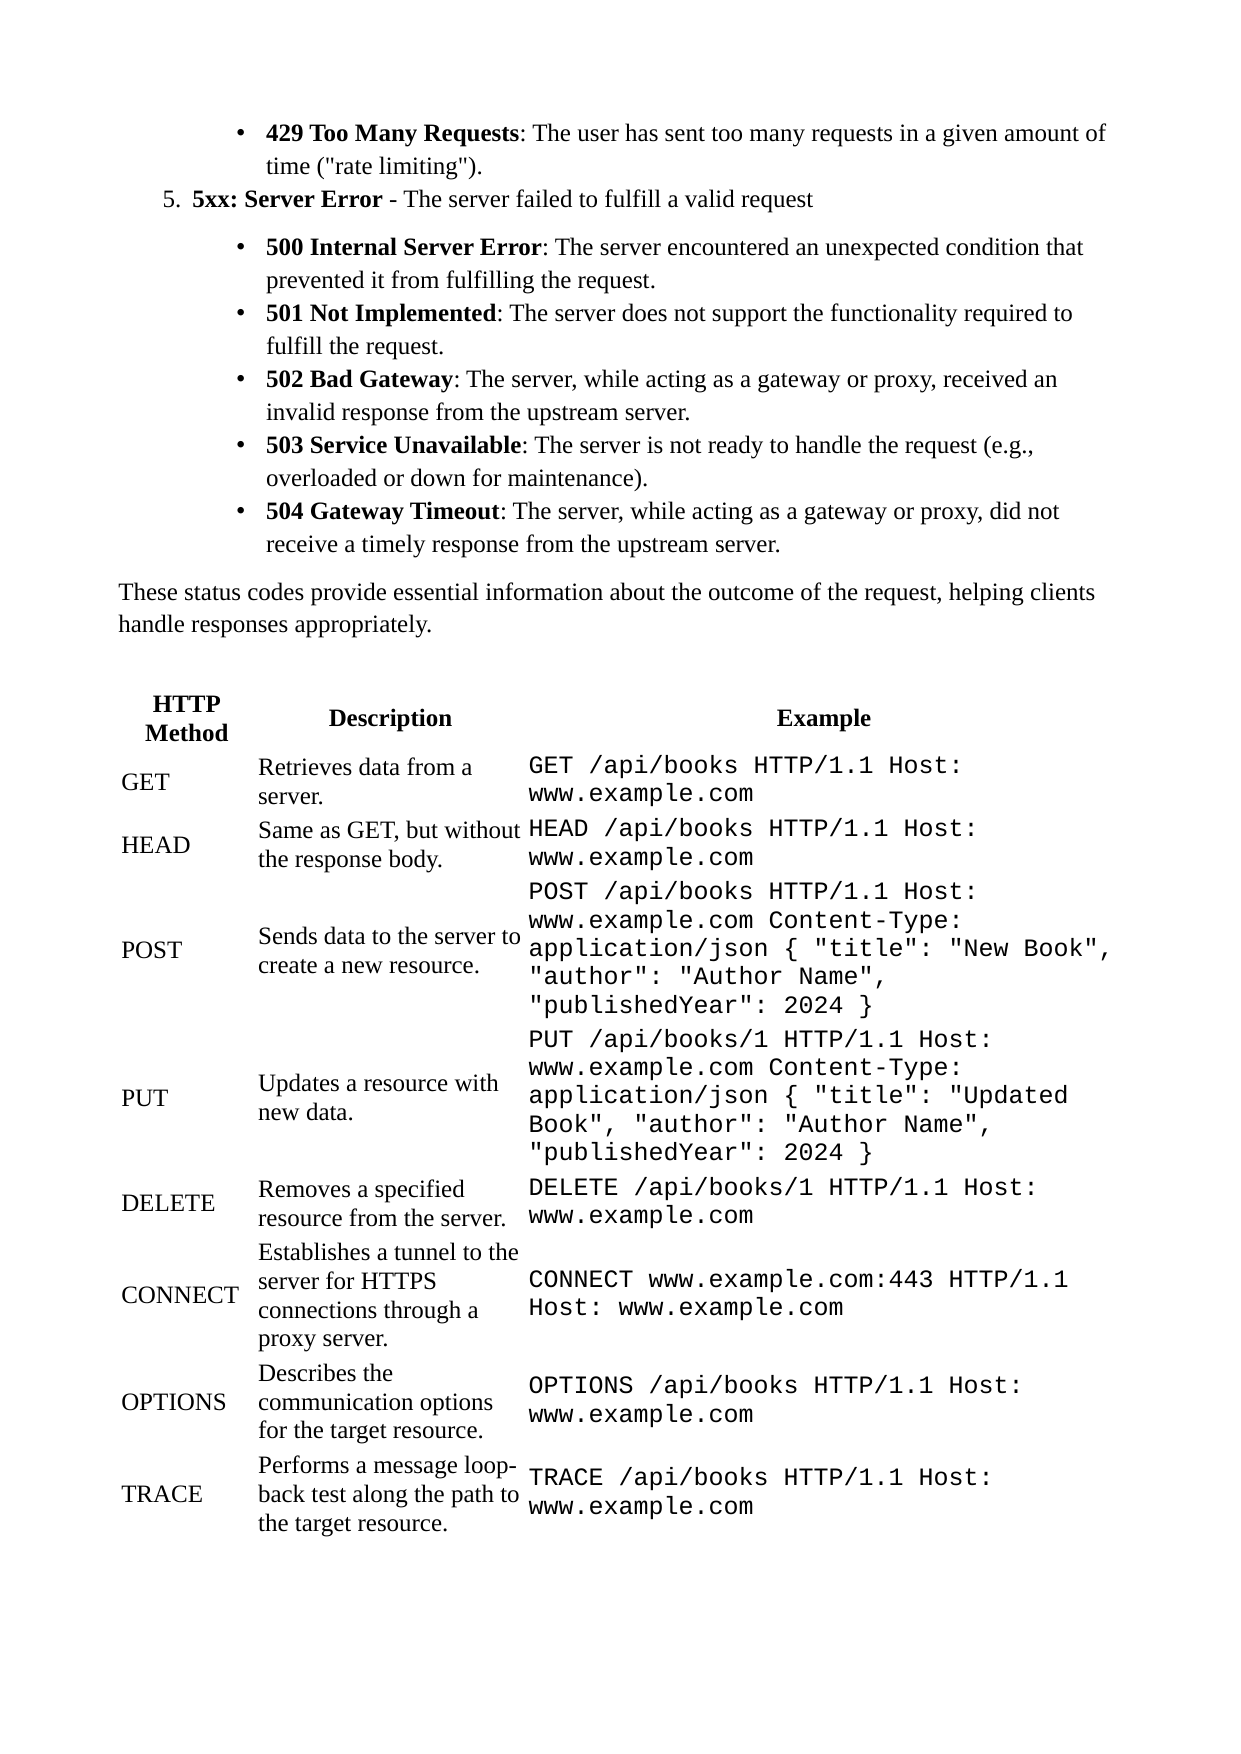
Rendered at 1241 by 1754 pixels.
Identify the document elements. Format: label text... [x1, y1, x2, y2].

table_cell POST /api/books HTTP/1.1 Host: www.example.com Content-Type: application/json { "title": "New Book", "author": "Author Name", "publishedYear": 2024 } [525, 876, 1122, 1023]
table_cell HEAD /api/books HTTP/1.1 Host: www.example.com [525, 813, 1122, 876]
list 5xx: Server Error - The server failed to fulfill a valid request [162, 184, 1122, 213]
table_cell OPTIONS /api/books HTTP/1.1 Host: www.example.com [525, 1355, 1122, 1447]
list 500 Internal Server Error: The server encountered an unexpected condition that prevented it from fulfilling the request. [236, 232, 1122, 293]
table_cell GET /api/books HTTP/1.1 Host: www.example.com [525, 749, 1122, 813]
list 501 Not Implemented: The server does not support the functionality required to fulfill the request. [236, 298, 1122, 359]
table_cell PUT /api/books/1 HTTP/1.1 Host: www.example.com Content-Type: application/json { "title": "Updated Book", "author": "Author Name", "publishedYear": 2024 } [525, 1024, 1122, 1171]
table_header Example [525, 686, 1122, 749]
table_cell TRACE /api/books HTTP/1.1 Host: www.example.com [525, 1447, 1122, 1539]
table_cell GET [118, 749, 255, 813]
table_cell Retrieves data from a server. [255, 749, 525, 813]
table_cell Establishes a tunnel to the server for HTTPS connections through a proxy server. [255, 1234, 525, 1355]
table_cell Sends data to the server to create a new resource. [255, 876, 525, 1023]
table_cell POST [118, 876, 255, 1023]
table_cell PUT [118, 1024, 255, 1171]
table_cell HEAD [118, 813, 255, 876]
table_header HTTP Method [118, 686, 255, 749]
list 503 Service Unavailable: The server is not ready to handle the request (e.g., overloaded or down for maintenance). [236, 430, 1122, 492]
list 504 Gateway Timeout: The server, while acting as a gateway or proxy, did not receive a timely response from the upstream server. [236, 496, 1122, 558]
table_cell TRACE [118, 1447, 255, 1539]
table_cell Performs a message loop-back test along the path to the target resource. [255, 1447, 525, 1539]
table_cell CONNECT [118, 1234, 255, 1355]
table_cell DELETE [118, 1171, 255, 1234]
list 429 Too Many Requests: The user has sent too many requests in a given amount of time ("rate limiting"). [236, 118, 1122, 180]
table_header Description [255, 686, 525, 749]
list 502 Bad Gateway: The server, while acting as a gateway or proxy, received an invalid response from the upstream server. [236, 364, 1122, 426]
table_cell Updates a resource with new data. [255, 1024, 525, 1171]
table_cell Removes a specified resource from the server. [255, 1171, 525, 1234]
table_cell Same as GET, but without the response body. [255, 813, 525, 876]
text These status codes provide essential information about the outcome of the request, helping clients handle responses appropriately. [118, 577, 1122, 638]
table_cell CONNECT www.example.com:443 HTTP/1.1 Host: www.example.com [525, 1234, 1122, 1355]
table_cell Describes the communication options for the target resource. [255, 1355, 525, 1447]
table_cell OPTIONS [118, 1355, 255, 1447]
table_cell DELETE /api/books/1 HTTP/1.1 Host: www.example.com [525, 1171, 1122, 1234]
